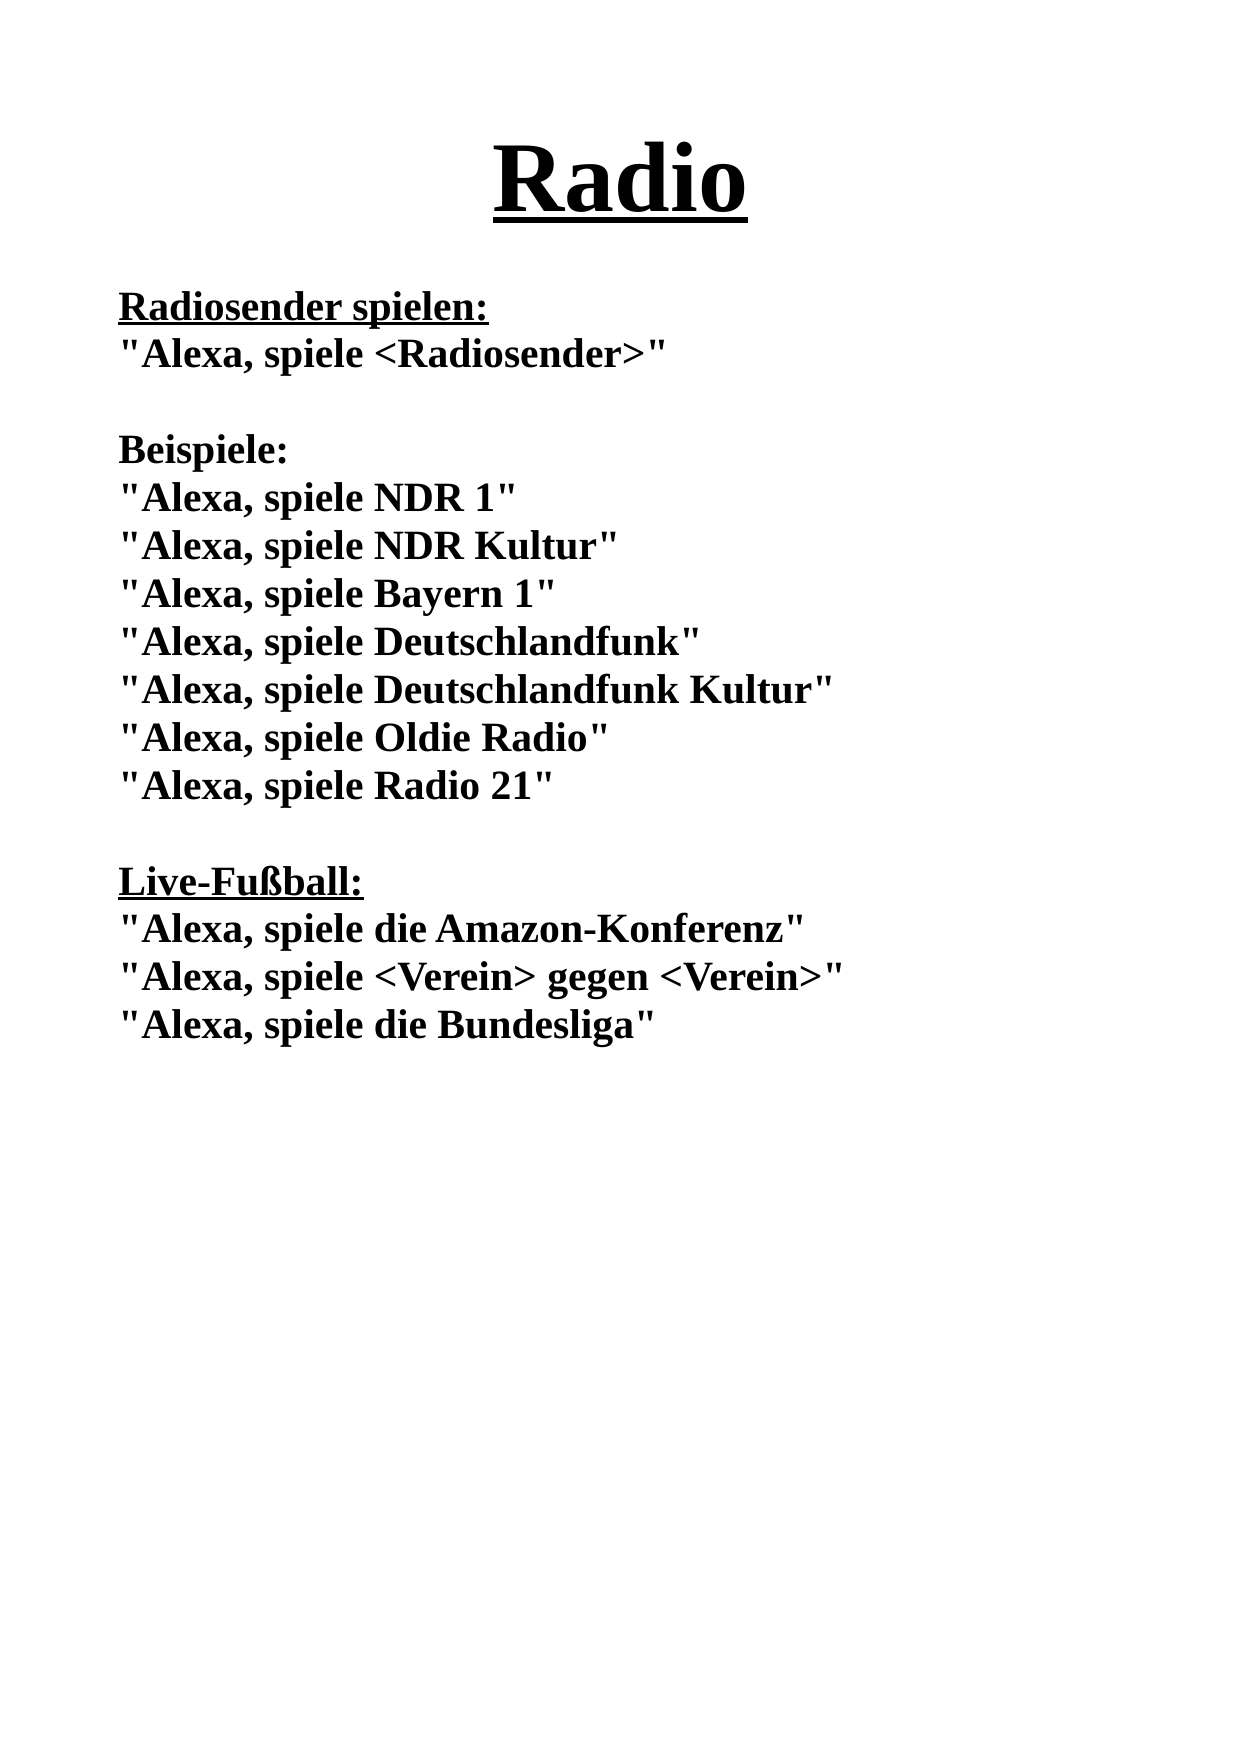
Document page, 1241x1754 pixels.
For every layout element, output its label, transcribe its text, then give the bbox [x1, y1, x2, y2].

text "Alexa, spiele die Amazon-Konferenz" "Alexa, spiele <Verein> gegen <Verein>" [118, 904, 1122, 1000]
text "Alexa, spiele NDR Kultur" "Alexa, spiele Bayern 1" [118, 521, 1122, 616]
text Beispiele: [118, 425, 1122, 473]
text Radiosender spielen: [118, 281, 1122, 329]
text Live-Fußball: [118, 856, 1122, 904]
text Radio [118, 118, 1122, 233]
text "Alexa, spiele NDR 1" [118, 473, 1122, 521]
text "Alexa, spiele die Bundesliga" [118, 1000, 1122, 1048]
text "Alexa, spiele Deutschlandfunk" "Alexa, spiele Deutschlandfunk Kultur" [118, 616, 1122, 712]
text "Alexa, spiele <Radiosender>" [118, 329, 1122, 377]
text "Alexa, spiele Oldie Radio" [118, 712, 1122, 760]
text "Alexa, spiele Radio 21" [118, 760, 1122, 808]
